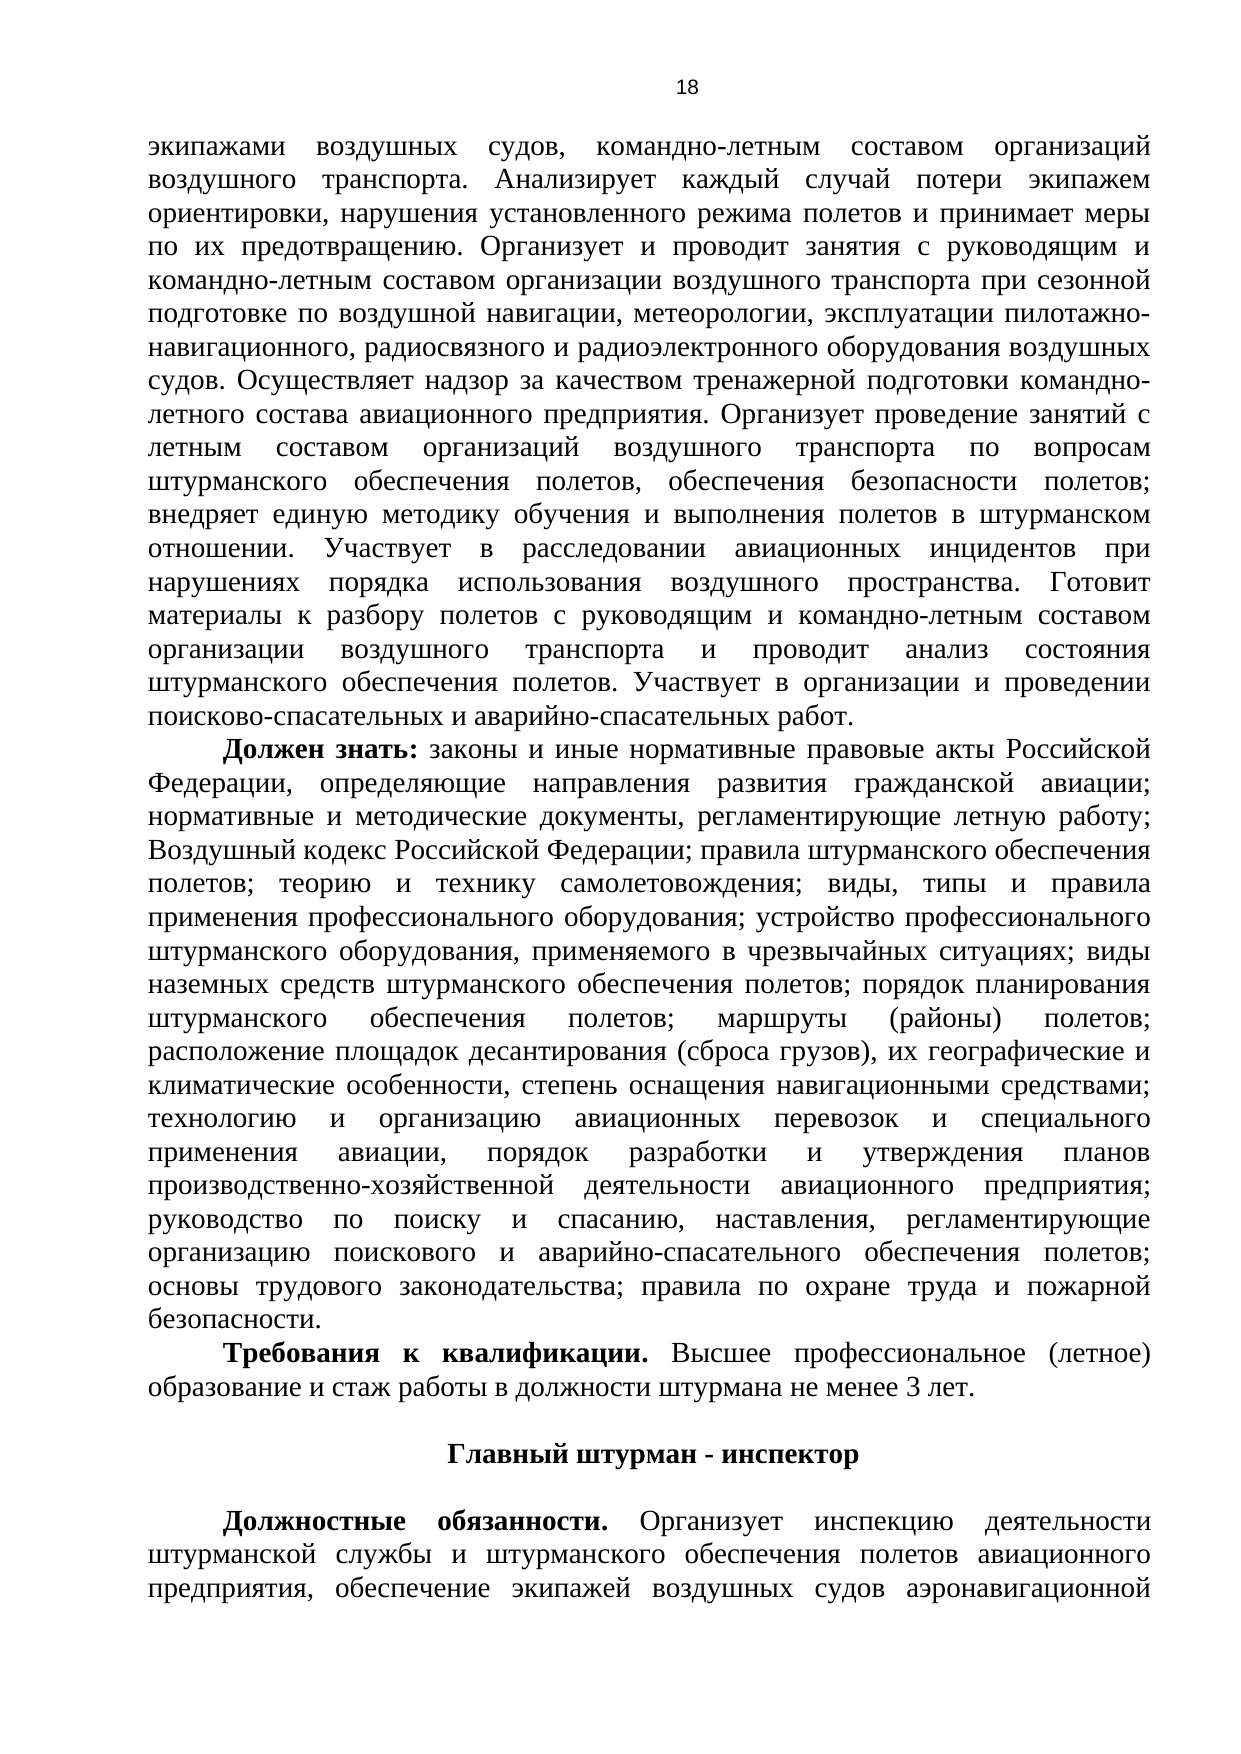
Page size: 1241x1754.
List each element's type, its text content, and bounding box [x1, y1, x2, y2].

text Должностные обязанности. Организует инспекцию деятельности штурманской службы и штурманского обеспечения полетов авиационного предприятия, обеспечение экипажей воздушных судов аэронавигационной [148, 1503, 1152, 1603]
text Требования к квалификации. Высшее профессиональное (летное) образование и стаж работы в должности штурмана не менее 3 лет. [148, 1335, 1152, 1402]
subtitle Главный штурман - инспектор [148, 1436, 1152, 1469]
text Должен знать: законы и иные нормативные правовые акты Российской Федерации, определяющие направления развития гражданской авиации; нормативные и методические документы, регламентирующие летную работу; Воздушный кодекс Российской Федерации; правила штурманского обеспечения полетов; теорию и технику самолетовождения; виды, типы и правила применения профессионального оборудования; устройство профессионального штурманского оборудования, применяемого в чрезвычайных ситуациях; виды наземных средств штурманского обеспечения полетов; порядок планирования штурманского обеспечения полетов; маршруты (районы) полетов; расположение площадок десантирования (сброса грузов), их географические и климатические особенности, степень оснащения навигационными средствами; технологию и организацию авиационных перевозок и специального применения авиации, порядок разработки и утверждения планов производственно-хозяйственной деятельности авиационного предприятия; руководство по поиску и спасанию, наставления, регламентирующие организацию поискового и аварийно-спасательного обеспечения полетов; основы трудового законодательства; правила по охране труда и пожарной безопасности. [148, 731, 1152, 1335]
text экипажами воздушных судов, командно-летным составом организаций воздушного транспорта. Анализирует каждый случай потери экипажем ориентировки, нарушения установленного режима полетов и принимает меры по их предотвращению. Организует и проводит занятия с руководящим и командно-летным составом организации воздушного транспорта при сезонной подготовке по воздушной навигации, метеорологии, эксплуатации пилотажно-навигационного, радиосвязного и радиоэлектронного оборудования воздушных судов. Осуществляет надзор за качеством тренажерной подготовки командно-летного состава авиационного предприятия. Организует проведение занятий с летным составом организаций воздушного транспорта по вопросам штурманского обеспечения полетов, обеспечения безопасности полетов; внедряет единую методику обучения и выполнения полетов в штурманском отношении. Участвует в расследовании авиационных инцидентов при нарушениях порядка использования воздушного пространства. Готовит материалы к разбору полетов с руководящим и командно-летным составом организации воздушного транспорта и проводит анализ состояния штурманского обеспечения полетов. Участвует в организации и проведении поисково-спасательных и аварийно-спасательных работ. [148, 128, 1152, 731]
